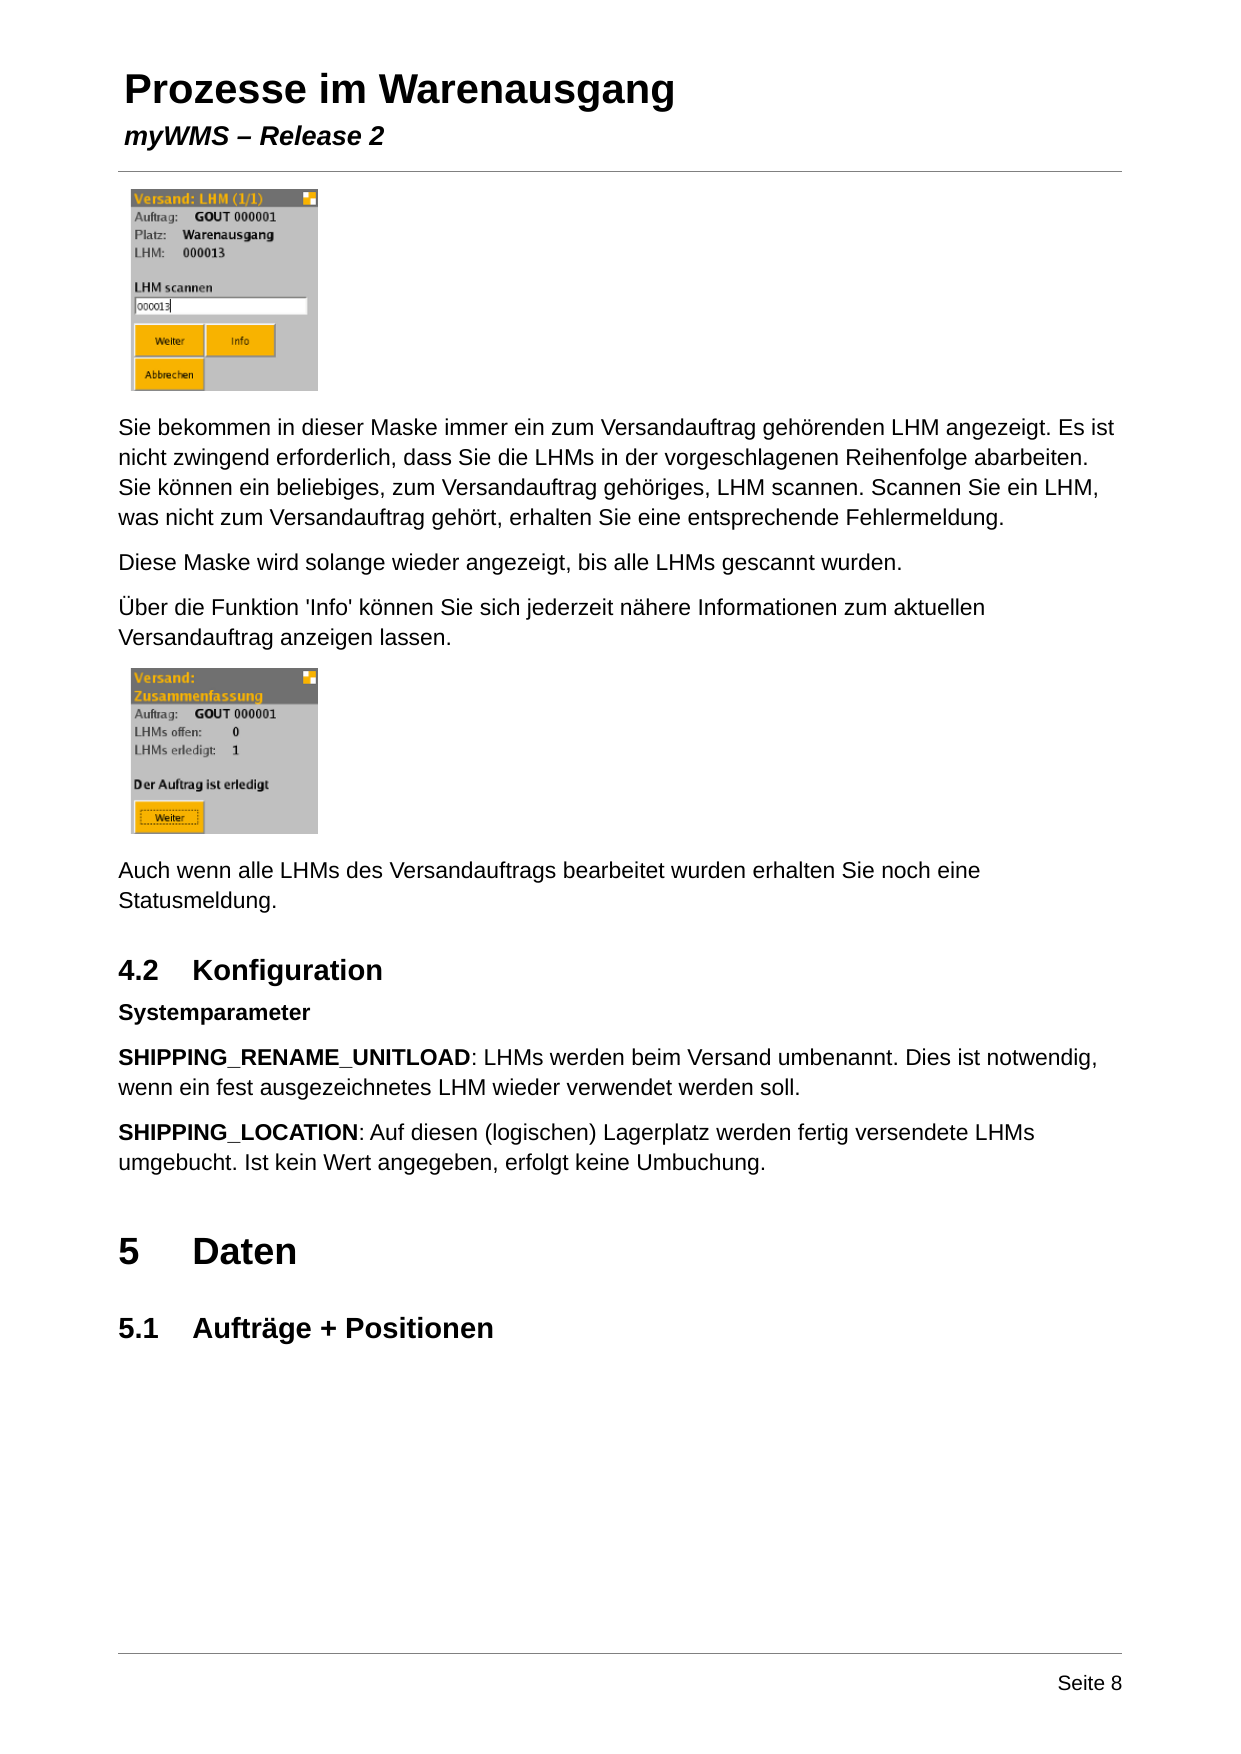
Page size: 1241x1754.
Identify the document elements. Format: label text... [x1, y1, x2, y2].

text SHIPPING_RENAME_UNITLOAD: LHMs werden beim Versand umbenannt. Dies ist notwendig, wenn ein fest ausgezeichnetes LHM wieder verwendet werden soll. [118, 1043, 1122, 1100]
text Sie bekommen in dieser Maske immer ein zum Versandauftrag gehörenden LHM angezeigt. Es ist nicht zwingend erforderlich, dass Sie die LHMs in der vorgeschlagenen Reihenfolge abarbeiten. Sie können ein beliebiges, zum Versandauftrag gehöriges, LHM scannen. Scannen Sie ein LHM, was nicht zum Versandauftrag gehört, erhalten Sie eine entsprechende Fehlermeldung. [118, 413, 1122, 530]
picture [130, 668, 318, 834]
subtitle Konfiguration [118, 953, 1122, 986]
subtitle Aufträge + Positionen [118, 1311, 1122, 1344]
text Systemparameter [118, 999, 1122, 1025]
text Auch wenn alle LHMs des Versandauftrags bearbeitet wurden erhalten Sie noch eine Statusmeldung. [118, 857, 1122, 913]
text SHIPPING_LOCATION: Auf diesen (logischen) Lagerplatz werden fertig versendete LHMs umgebucht. Ist kein Wert angegeben, erfolgt keine Umbuchung. [118, 1118, 1122, 1175]
subtitle Daten [118, 1229, 1122, 1272]
text Diese Maske wird solange wieder angezeigt, bis alle LHMs gescannt wurden. [118, 549, 1122, 575]
picture [130, 189, 318, 391]
text Über die Funktion 'Info' können Sie sich jederzeit nähere Informationen zum aktuellen Versandauftrag anzeigen lassen. [118, 594, 1122, 650]
